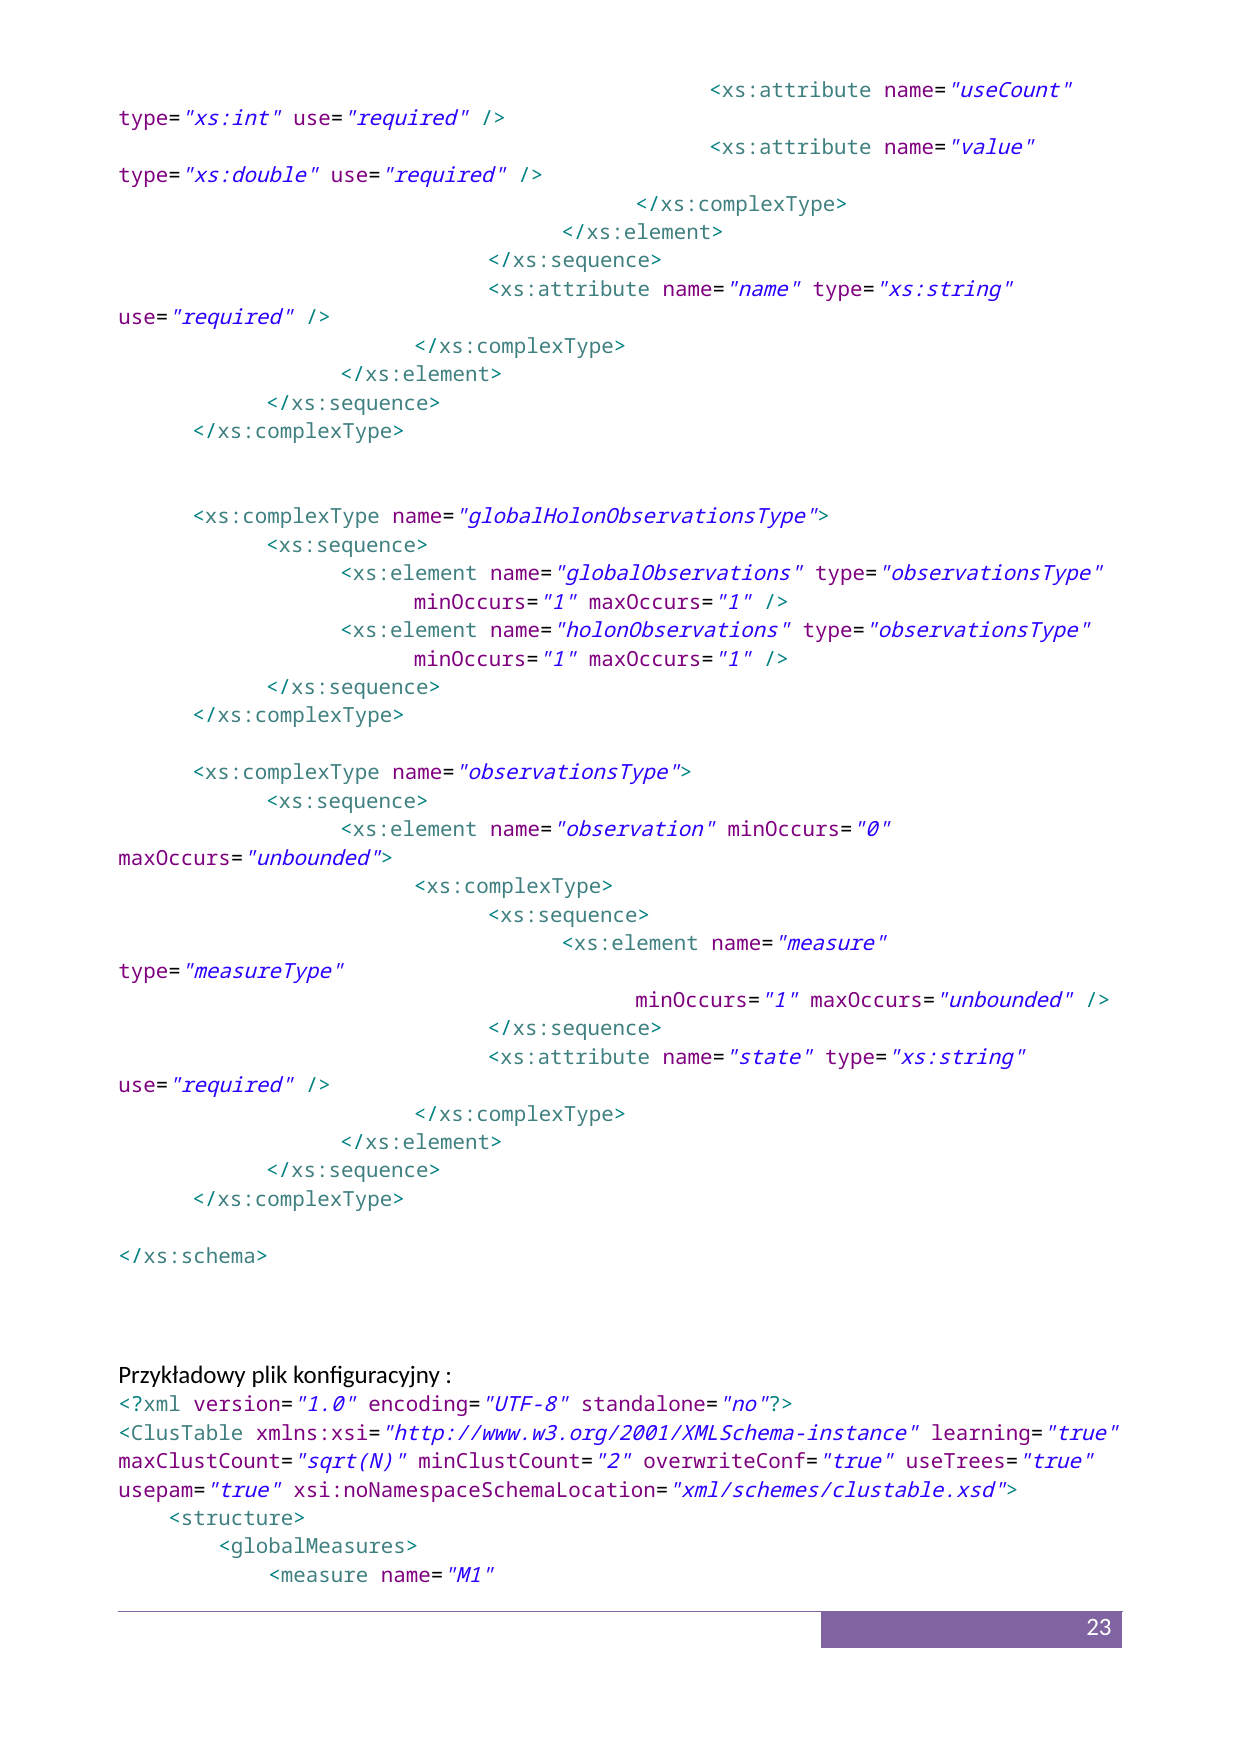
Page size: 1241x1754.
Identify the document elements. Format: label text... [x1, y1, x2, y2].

text <xs:sequence> [118, 900, 1122, 928]
text </xs:sequence> [118, 1156, 1122, 1184]
text <xs:element name="globalObservations" type="observationsType" [118, 558, 1122, 587]
text <xs:complexType> [118, 871, 1122, 900]
text </xs:schema> [118, 1241, 1122, 1269]
text <xs:complexType name="globalHolonObservationsType"> [118, 502, 1122, 530]
text <xs:attribute name="useCount" type="xs:int" use="required" /> [118, 75, 1122, 132]
text minOccurs="1" maxOccurs="1" /> [118, 587, 1122, 615]
text <xs:sequence> [118, 786, 1122, 814]
text </xs:sequence> [118, 672, 1122, 701]
text minOccurs="1" maxOccurs="unbounded" /> [118, 985, 1122, 1013]
text </xs:element> [118, 1127, 1122, 1156]
text </xs:element> [118, 359, 1122, 388]
text </xs:sequence> [118, 246, 1122, 274]
text <?xml version="1.0" encoding="UTF-8" standalone="no"?> [118, 1389, 1122, 1418]
text <xs:element name="holonObservations" type="observationsType" [118, 615, 1122, 644]
text </xs:complexType> [118, 331, 1122, 359]
text </xs:sequence> [118, 1013, 1122, 1042]
text minOccurs="1" maxOccurs="1" /> [118, 644, 1122, 672]
text <xs:attribute name="value" type="xs:double" use="required" /> [118, 132, 1122, 189]
text <xs:sequence> [118, 530, 1122, 558]
text <xs:complexType name="observationsType"> [118, 757, 1122, 786]
text </xs:element> [118, 217, 1122, 246]
text <structure> [118, 1503, 1122, 1532]
text <xs:attribute name="name" type="xs:string" use="required" /> [118, 274, 1122, 331]
text <xs:element name="observation" minOccurs="0" maxOccurs="unbounded"> [118, 814, 1122, 871]
text </xs:complexType> [118, 189, 1122, 217]
text <xs:attribute name="state" type="xs:string" use="required" /> [118, 1042, 1122, 1099]
text </xs:sequence> [118, 388, 1122, 416]
text <ClusTable xmlns:xsi="http://www.w3.org/2001/XMLSchema-instance" learning="true" maxClustCount="sqrt(N)" minClustCount="2" overwriteConf="true" useTrees="true" usepam="true" xsi:noNamespaceSchemaLocation="xml/schemes/clustable.xsd"> [118, 1418, 1122, 1503]
text </xs:complexType> [118, 416, 1122, 445]
text <globalMeasures> [118, 1532, 1122, 1560]
text </xs:complexType> [118, 1099, 1122, 1127]
text Przykładowy plik konfiguracyjny : [118, 1359, 1122, 1389]
text </xs:complexType> [118, 701, 1122, 729]
text <xs:element name="measure" type="measureType" [118, 928, 1122, 985]
text <measure name="M1" [118, 1560, 1122, 1588]
text </xs:complexType> [118, 1184, 1122, 1212]
